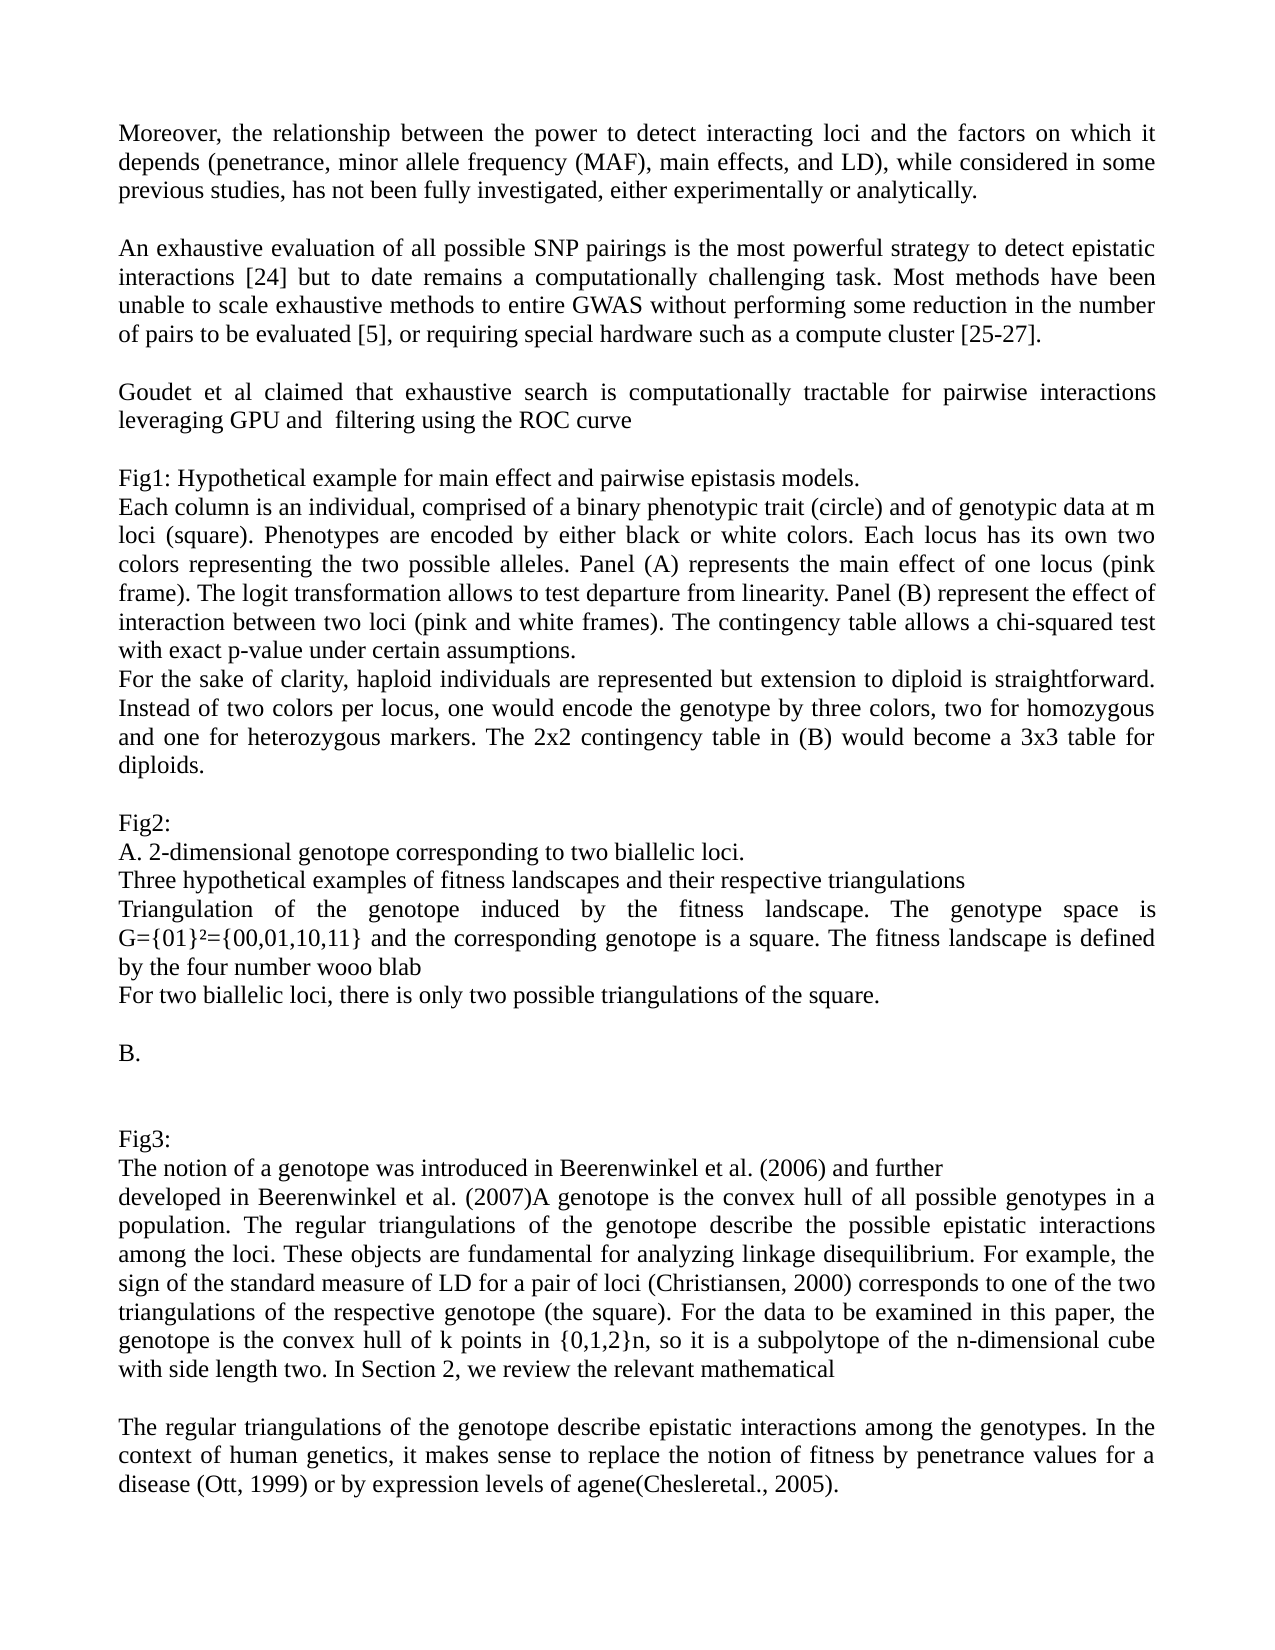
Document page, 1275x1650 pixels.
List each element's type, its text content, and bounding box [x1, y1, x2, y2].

text A. 2-dimensional genotope corresponding to two biallelic loci. [118, 837, 1157, 866]
text The regular triangulations of the genotope describe epistatic interactions among the genotypes. In the context of human genetics, it makes sense to replace the notion of fitness by penetrance values for a disease (Ott, 1999) or by expression levels of agene(Chesleretal., 2005). [118, 1412, 1157, 1498]
text Fig3: [118, 1124, 1157, 1153]
text Fig1: Hypothetical example for main effect and pairwise epistasis models. [118, 463, 1157, 492]
text The notion of a genotope was introduced in Beerenwinkel et al. (2006) and further [118, 1153, 1157, 1182]
text Three hypothetical examples of fitness landscapes and their respective triangulations [118, 866, 1157, 894]
text For the sake of clarity, haploid individuals are represented but extension to diploid is straightforward. Instead of two colors per locus, one would encode the genotype by three colors, two for homozygous and one for heterozygous markers. The 2x2 contingency table in (B) would become a 3x3 table for diploids. [118, 664, 1157, 779]
text developed in Beerenwinkel et al. (2007)A genotope is the convex hull of all possible genotypes in a population. The regular triangulations of the genotope describe the possible epistatic interactions among the loci. These objects are fundamental for analyzing linkage disequilibrium. For example, the sign of the standard measure of LD for a pair of loci (Christiansen, 2000) corresponds to one of the two triangulations of the respective genotope (the square). For the data to be examined in this paper, the genotope is the convex hull of k points in {0,1,2}n, so it is a subpolytope of the n-dimensional cube with side length two. In Section 2, we review the relevant mathematical [118, 1182, 1157, 1383]
text Each column is an individual, comprised of a binary phenotypic trait (circle) and of genotypic data at m loci (square). Phenotypes are encoded by either black or white colors. Each locus has its own two colors representing the two possible alleles. Panel (A) represents the main effect of one locus (pink frame). The logit transformation allows to test departure from linearity. Panel (B) represent the effect of interaction between two loci (pink and white frames). The contingency table allows a chi-squared test with exact p-value under certain assumptions. [118, 492, 1157, 664]
text B. [118, 1038, 1157, 1067]
text An exhaustive evaluation of all possible SNP pairings is the most powerful strategy to detect epistatic interactions [24] but to date remains a computationally challenging task. Most methods have been unable to scale exhaustive methods to entire GWAS without performing some reduction in the number of pairs to be evaluated [5], or requiring special hardware such as a compute cluster [25-27]. [118, 233, 1157, 348]
text Fig2: [118, 808, 1157, 837]
text For two biallelic loci, there is only two possible triangulations of the square. [118, 981, 1157, 1009]
text Goudet et al claimed that exhaustive search is computationally tractable for pairwise interactions leveraging GPU and filtering using the ROC curve [118, 377, 1157, 434]
text Triangulation of the genotope induced by the fitness landscape. The genotype space is G={01}²={00,01,10,11} and the corresponding genotope is a square. The fitness landscape is defined by the four number wooo blab [118, 894, 1157, 981]
text Moreover, the relationship between the power to detect interacting loci and the factors on which it depends (penetrance, minor allele frequency (MAF), main effects, and LD), while considered in some previous studies, has not been fully investigated, either experimentally or analytically. [118, 118, 1157, 204]
